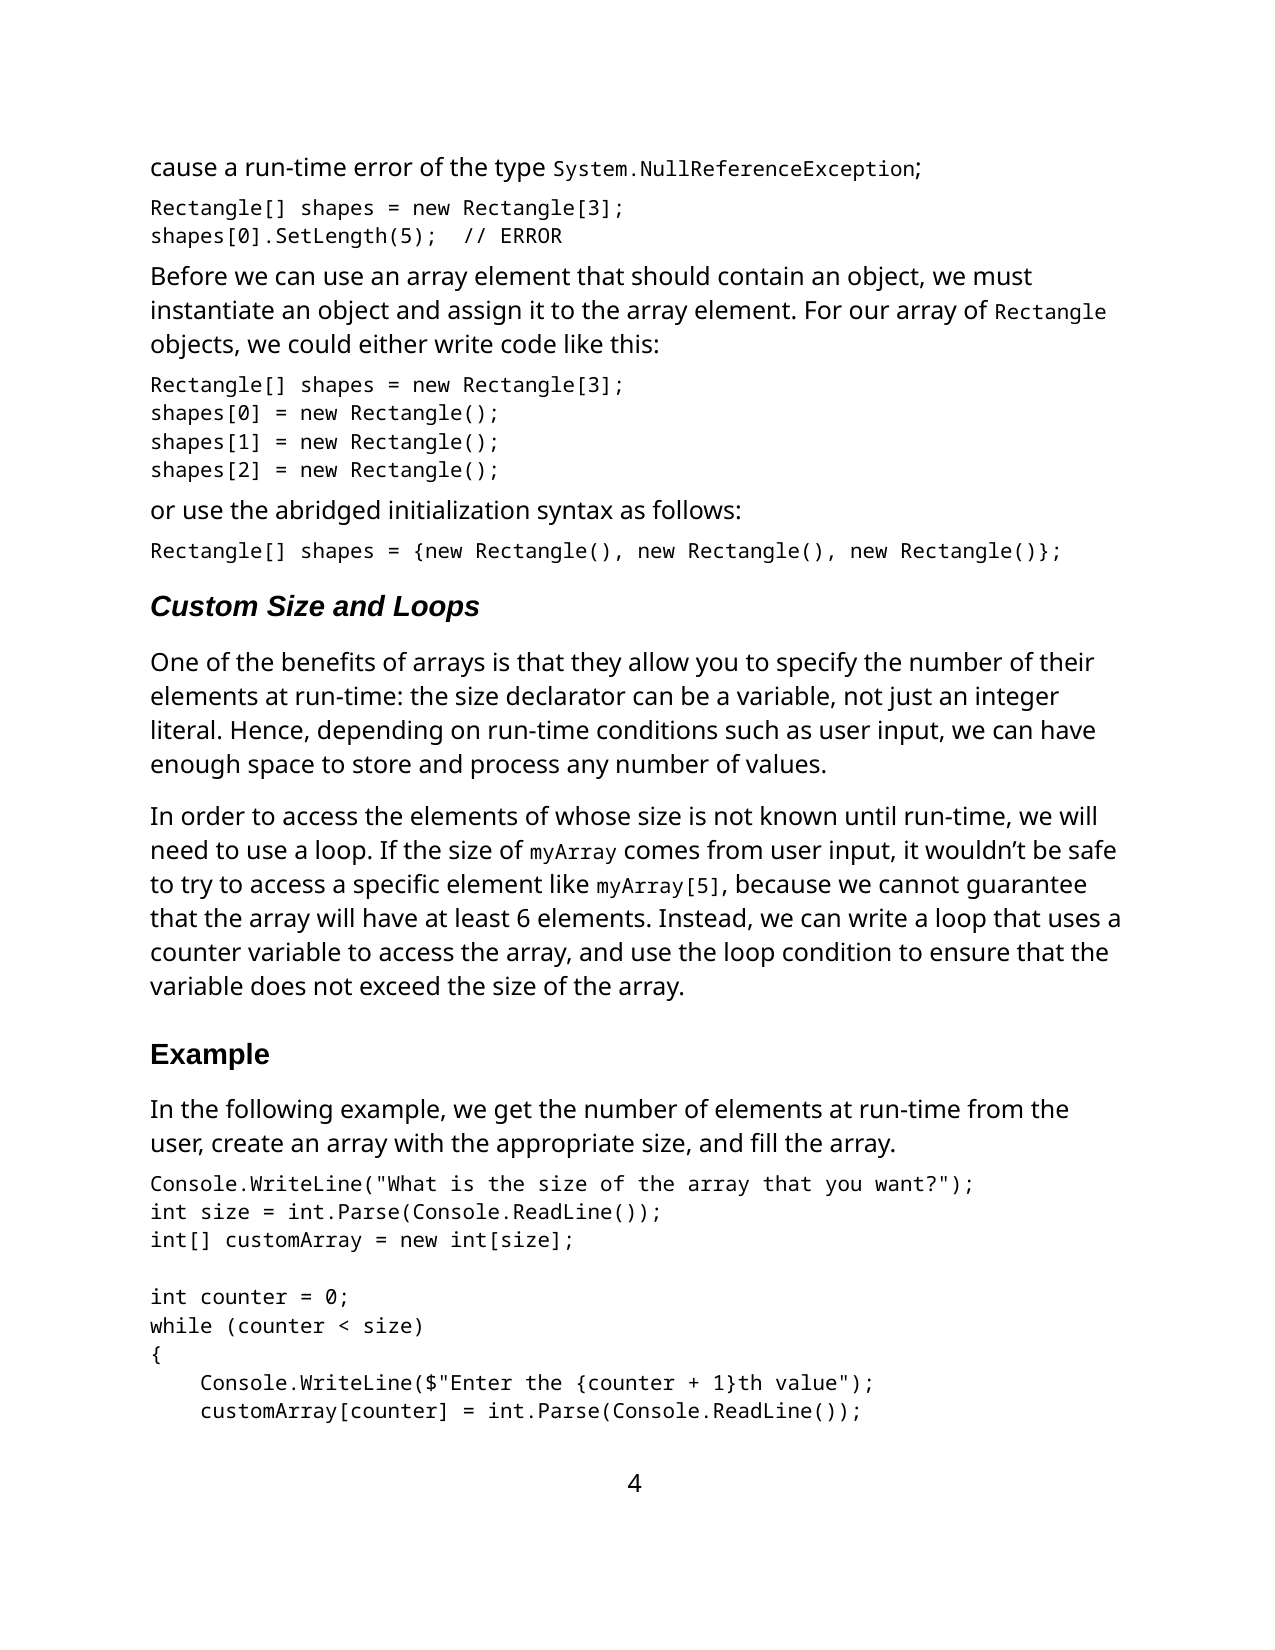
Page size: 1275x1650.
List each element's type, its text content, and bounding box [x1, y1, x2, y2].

text shapes[0].SetLength(5); // ERROR [150, 221, 1125, 250]
text shapes[1] = new Rectangle(); [150, 427, 1125, 455]
text shapes[0] = new Rectangle(); [150, 398, 1125, 427]
text Console.WriteLine("What is the size of the array that you want?"); [150, 1169, 1125, 1197]
text shapes[2] = new Rectangle(); [150, 455, 1125, 484]
text One of the benefits of arrays is that they allow you to specify the number of their elements at run-time: the size declarator can be a variable, not just an integer literal. Hence, depending on run-time conditions such as user input, we can have enough space to store and process any number of values. [150, 644, 1125, 780]
text { [150, 1339, 1125, 1368]
text In the following example, we get the number of elements at run-time from the user, create an array with the appropriate size, and fill the array. [150, 1092, 1125, 1160]
text or use the abridged initialization syntax as follows: [150, 493, 1125, 527]
text while (counter < size) [150, 1311, 1125, 1339]
text int size = int.Parse(Console.ReadLine()); [150, 1197, 1125, 1226]
text int counter = 0; [150, 1282, 1125, 1311]
text int[] customArray = new int[size]; [150, 1226, 1125, 1254]
subtitle Example [150, 1037, 1125, 1070]
text Console.WriteLine($"Enter the {counter + 1}th value"); [150, 1368, 1125, 1396]
text Rectangle[] shapes = {new Rectangle(), new Rectangle(), new Rectangle()}; [150, 536, 1125, 564]
subtitle Custom Size and Loops [150, 589, 1125, 623]
text Rectangle[] shapes = new Rectangle[3]; [150, 370, 1125, 398]
text customArray[counter] = int.Parse(Console.ReadLine()); [150, 1396, 1125, 1425]
text cause a run-time error of the type System.NullReferenceException; [150, 150, 1125, 184]
text Before we can use an array element that should contain an object, we must instantiate an object and assign it to the array element. For our array of Rectangle objects, we could either write code like this: [150, 259, 1125, 361]
text Rectangle[] shapes = new Rectangle[3]; [150, 193, 1125, 221]
text In order to access the elements of whose size is not known until run-time, we will need to use a loop. If the size of myArray comes from user input, it wouldn’t be safe to try to access a specific element like myArray[5], because we cannot guarantee that the array will have at least 6 elements. Instead, we can write a loop that uses a counter variable to access the array, and use the loop condition to ensure that the variable does not exceed the size of the array. [150, 798, 1125, 1003]
